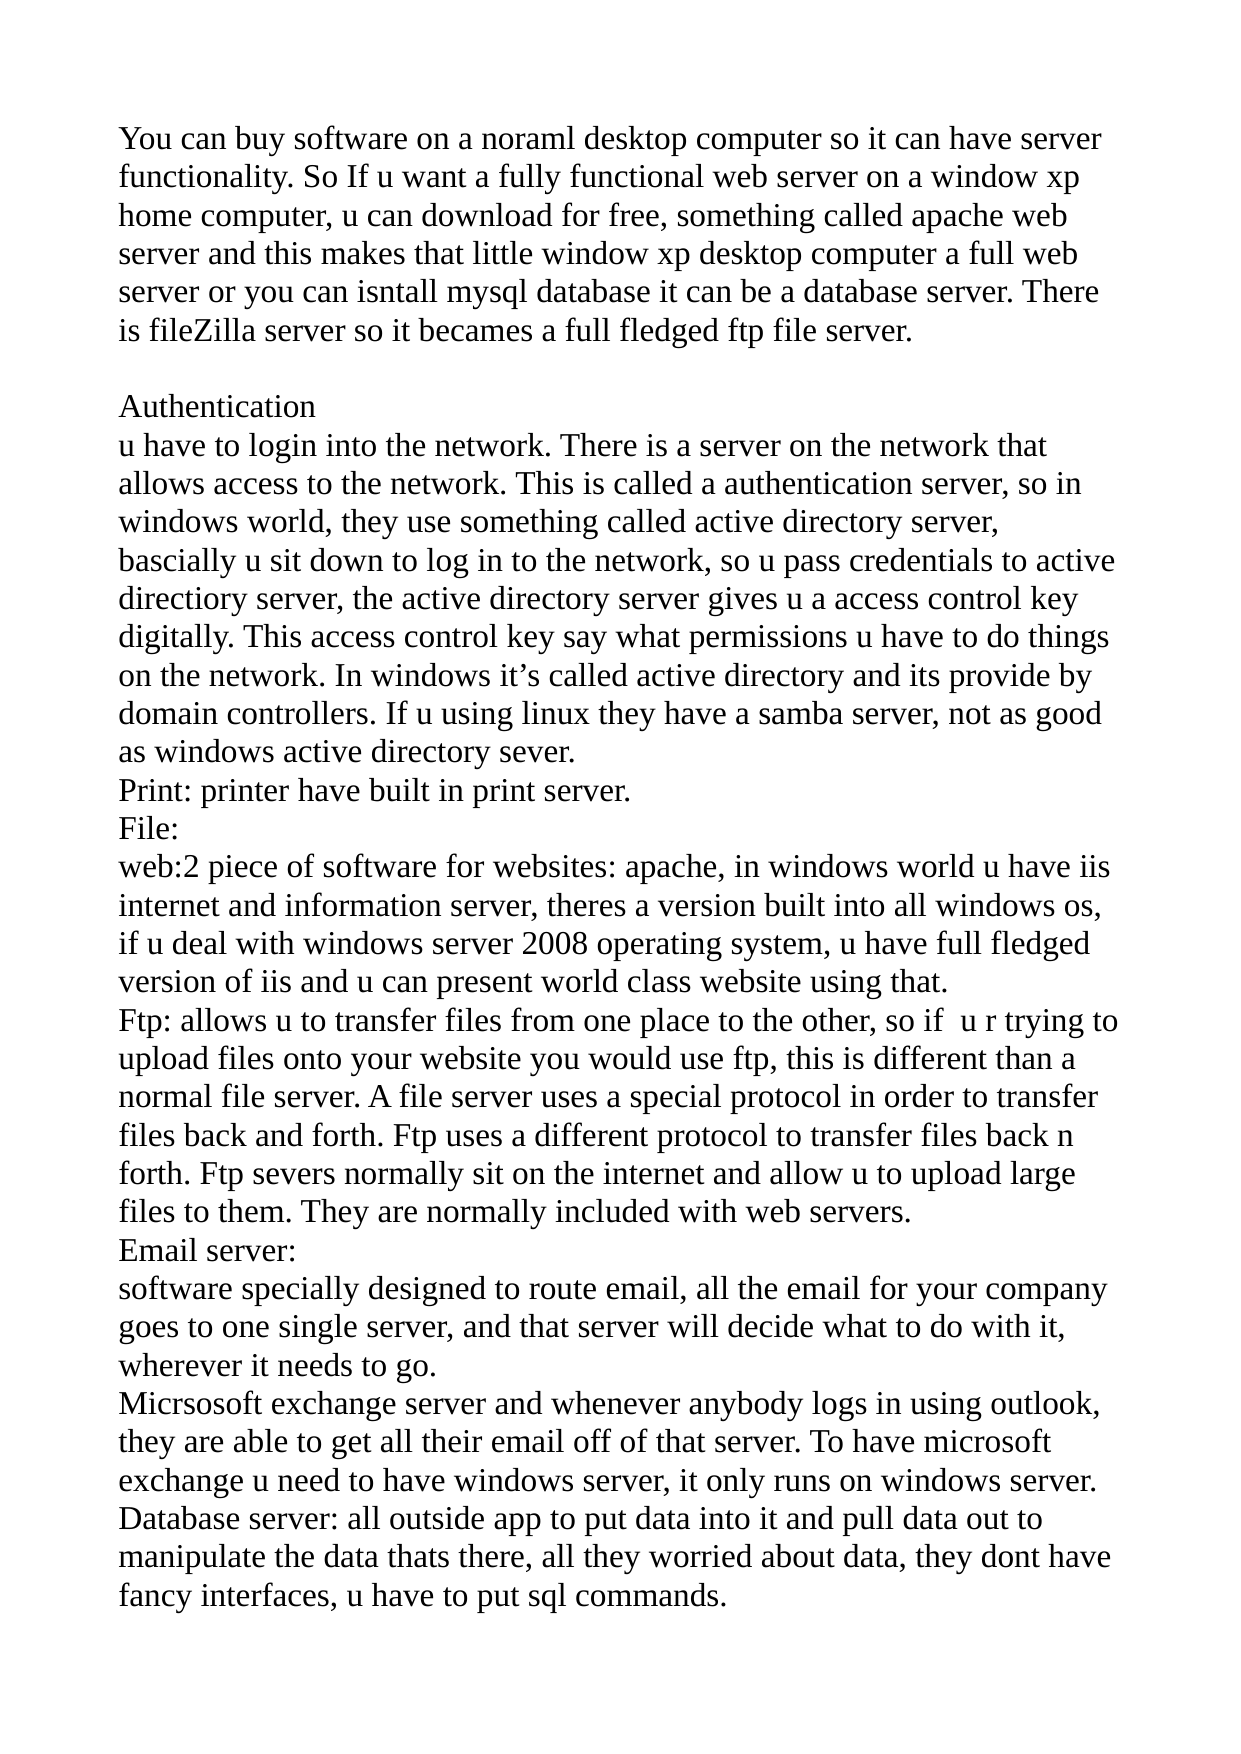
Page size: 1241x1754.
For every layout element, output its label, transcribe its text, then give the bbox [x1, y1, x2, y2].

text File: [118, 808, 1122, 846]
text Ftp: allows u to transfer files from one place to the other, so if u r trying to upload files onto your website you would use ftp, this is different than a normal file server. A file server uses a special protocol in order to transfer files back and forth. Ftp uses a different protocol to transfer files back n forth. Ftp severs normally sit on the internet and allow u to upload large files to them. They are normally included with web servers. [118, 1000, 1122, 1230]
text web:2 piece of software for websites: apache, in windows world u have iis internet and information server, theres a version built into all windows os, if u deal with windows server 2008 operating system, u have full fledged version of iis and u can present world class website using that. [118, 846, 1122, 1000]
text Database server: all outside app to put data into it and pull data out to manipulate the data thats there, all they worried about data, they dont have fancy interfaces, u have to put sql commands. [118, 1498, 1122, 1613]
text Micrsosoft exchange server and whenever anybody logs in using outlook, they are able to get all their email off of that server. To have microsoft exchange u need to have windows server, it only runs on windows server. [118, 1383, 1122, 1498]
text u have to login into the network. There is a server on the network that allows access to the network. This is called a authentication server, so in windows world, they use something called active directory server, bascially u sit down to log in to the network, so u pass credentials to active directiory server, the active directory server gives u a access control key digitally. This access control key say what permissions u have to do things on the network. In windows it’s called active directory and its provide by domain controllers. If u using linux they have a samba server, not as good as windows active directory sever. [118, 425, 1122, 770]
text software specially designed to route email, all the email for your company goes to one single server, and that server will decide what to do with it, wherever it needs to go. [118, 1268, 1122, 1383]
text Email server: [118, 1230, 1122, 1268]
text You can buy software on a noraml desktop computer so it can have server functionality. So If u want a fully functional web server on a window xp home computer, u can download for free, something called apache web server and this makes that little window xp desktop computer a full web server or you can isntall mysql database it can be a database server. There is fileZilla server so it becames a full fledged ftp file server. [118, 118, 1122, 348]
text Print: printer have built in print server. [118, 770, 1122, 808]
text Authentication [118, 386, 1122, 425]
